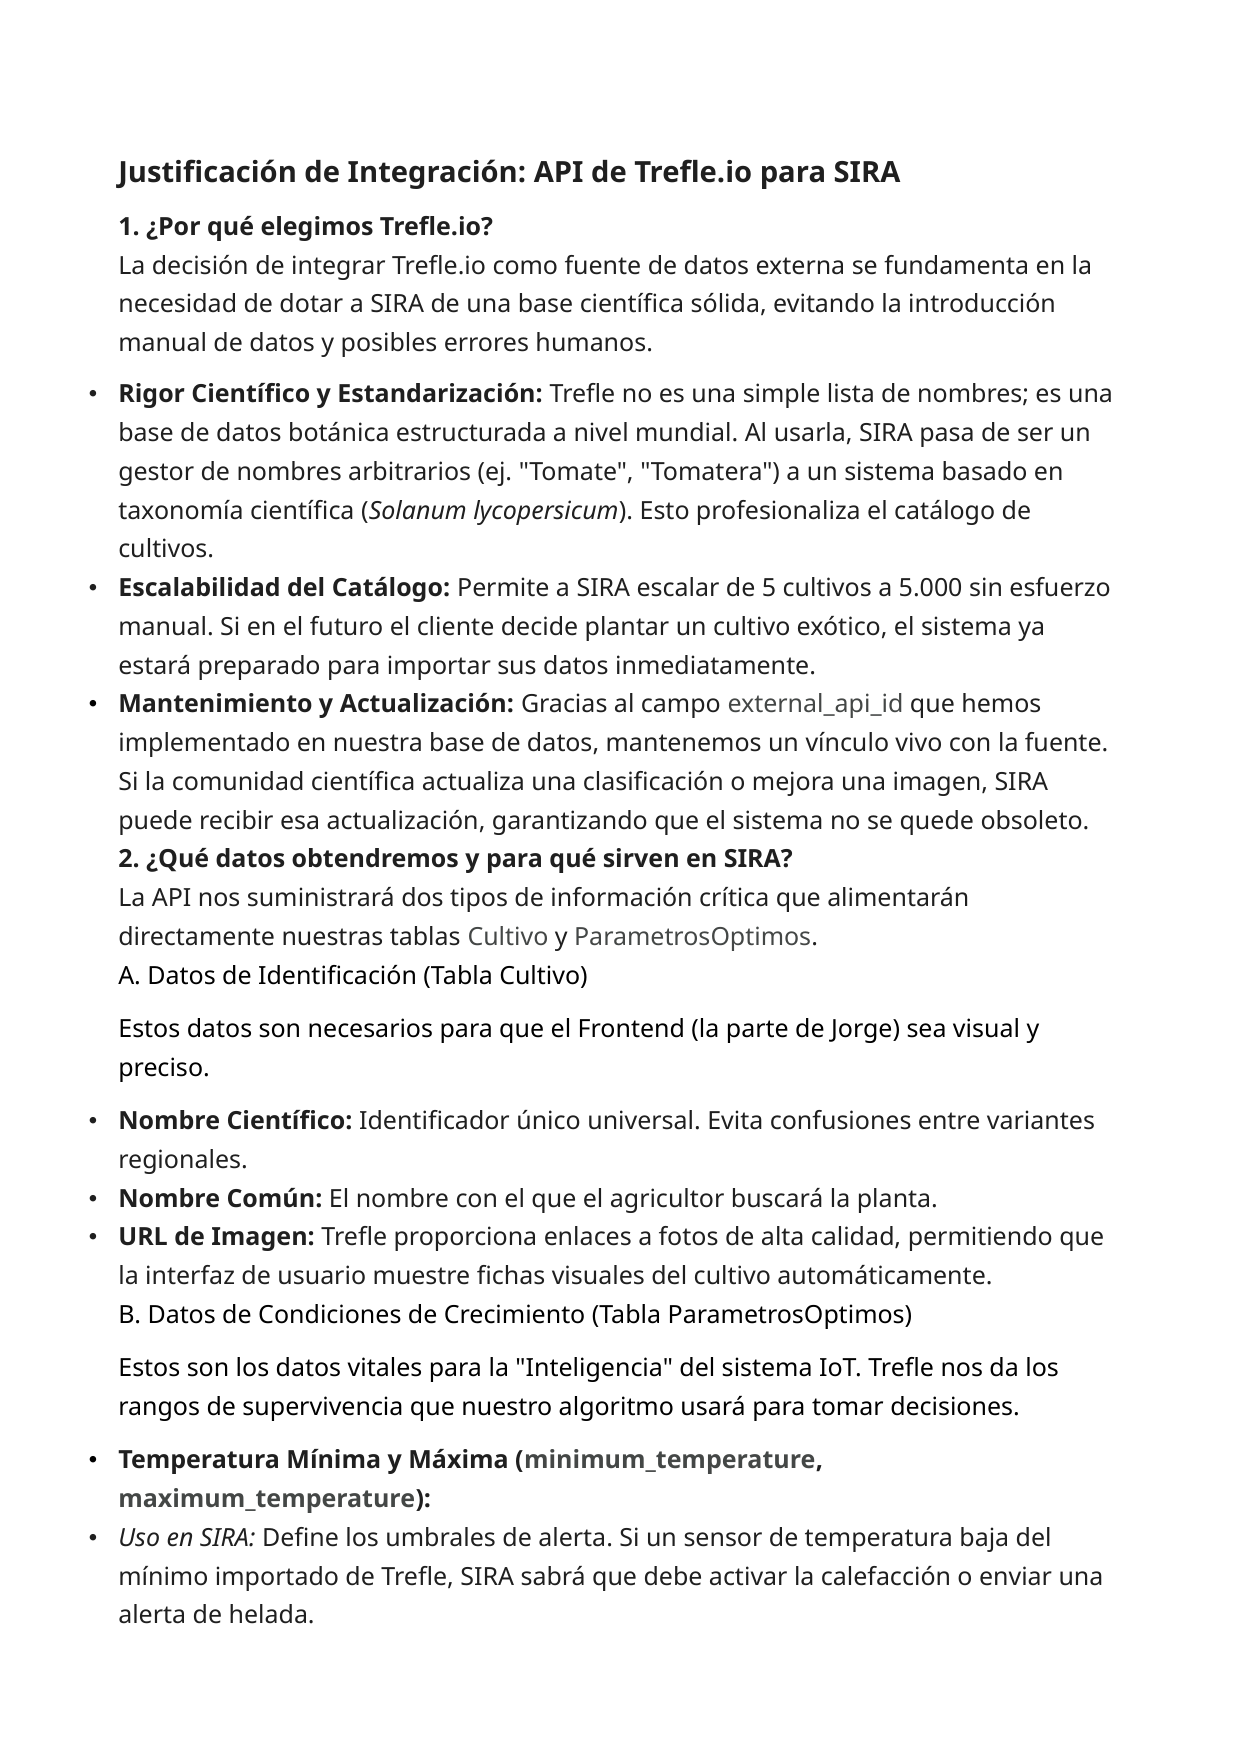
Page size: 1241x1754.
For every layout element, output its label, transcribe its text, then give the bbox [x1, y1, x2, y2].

list URL de Imagen: Trefle proporciona enlaces a fotos de alta calidad, permitiendo que la interfaz de usuario muestre fichas visuales del cultivo automáticamente. [118, 1219, 1122, 1292]
text 1. ¿Por qué elegimos Trefle.io? [118, 208, 1122, 243]
text Estos son los datos vitales para la "Inteligencia" del sistema IoT. Trefle nos da los rangos de supervivencia que nuestro algoritmo usará para tomar decisiones. [118, 1350, 1122, 1423]
list Uso en SIRA: Define los umbrales de alerta. Si un sensor de temperatura baja del mínimo importado de Trefle, SIRA sabrá que debe activar la calefacción o enviar una alerta de helada. [118, 1519, 1122, 1631]
list Escalabilidad del Catálogo: Permite a SIRA escalar de 5 cultivos a 5.000 sin esfuerzo manual. Si en el futuro el cliente decide plantar un cultivo exótico, el sistema ya estará preparado para importar sus datos inmediatamente. [118, 570, 1122, 681]
list Mantenimiento y Actualización: Gracias al campo external_api_id que hemos implementado en nuestra base de datos, mantenemos un vínculo vivo con la fuente. Si la comunidad científica actualiza una clasificación o mejora una imagen, SIRA puede recibir esa actualización, garantizando que el sistema no se quede obsoleto. [118, 686, 1122, 836]
subtitle Justificación de Integración: API de Trefle.io para SIRA [118, 151, 1122, 191]
text 2. ¿Qué datos obtendremos y para qué sirven en SIRA? [118, 841, 1122, 875]
list Nombre Común: El nombre con el que el agricultor buscará la planta. [118, 1180, 1122, 1214]
text Estos datos son necesarios para que el Frontend (la parte de Jorge) sea visual y preciso. [118, 1011, 1122, 1083]
text La decisión de integrar Trefle.io como fuente de datos externa se fundamenta en la necesidad de dotar a SIRA de una base científica sólida, evitando la introducción manual de datos y posibles errores humanos. [118, 247, 1122, 359]
text A. Datos de Identificación (Tabla Cultivo) [118, 957, 1122, 991]
list Rigor Científico y Estandarización: Trefle no es una simple lista de nombres; es una base de datos botánica estructurada a nivel mundial. Al usarla, SIRA pasa de ser un gestor de nombres arbitrarios (ej. "Tomate", "Tomatera") a un sistema basado en taxonomía científica (Solanum lycopersicum). Esto profesionaliza el catálogo de cultivos. [118, 376, 1122, 565]
list Temperatura Mínima y Máxima (minimum_temperature, maximum_temperature): [118, 1442, 1122, 1515]
list Nombre Científico: Identificador único universal. Evita confusiones entre variantes regionales. [118, 1103, 1122, 1176]
text B. Datos de Condiciones de Crecimiento (Tabla ParametrosOptimos) [118, 1296, 1122, 1331]
text La API nos suministrará dos tipos de información crítica que alimentarán directamente nuestras tablas Cultivo y ParametrosOptimos. [118, 880, 1122, 953]
